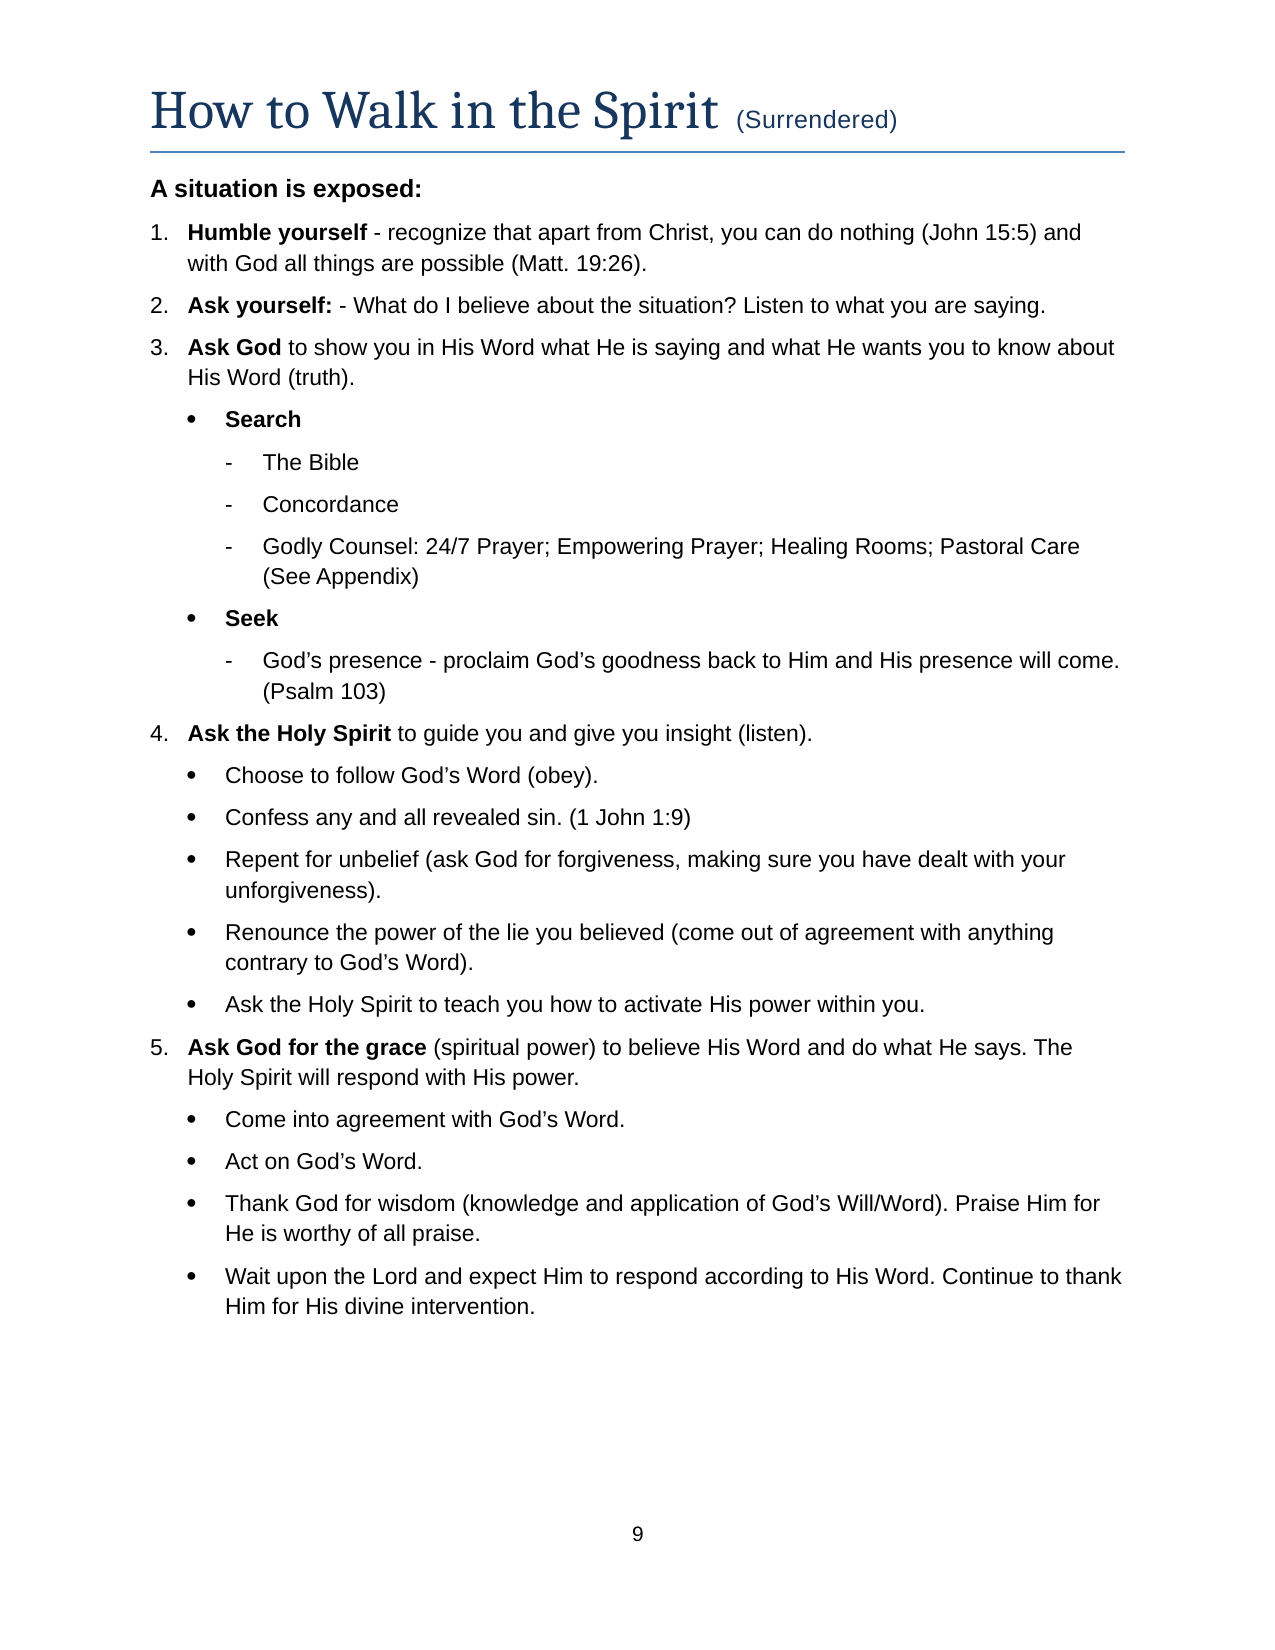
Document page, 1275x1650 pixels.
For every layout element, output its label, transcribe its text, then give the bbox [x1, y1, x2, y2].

list Thank God for wisdom (knowledge and application of God’s Will/Word). Praise Him for He is worthy of all praise. [187, 1190, 1125, 1247]
list Concordance [225, 491, 1125, 517]
list Ask God to show you in His Word what He is saying and what He wants you to know about His Word (truth). [150, 334, 1125, 391]
list Seek [187, 605, 1125, 632]
list Humble yourself - recognize that apart from Christ, you can do nothing (John 15:5) and with God all things are possible (Matt. 19:26). [150, 219, 1125, 276]
list Wait upon the Lord and expect Him to respond according to His Word. Continue to thank Him for His divine intervention. [187, 1263, 1125, 1319]
list Confess any and all revealed sin. (1 John 1:9) [187, 804, 1125, 831]
list Act on God’s Word. [187, 1148, 1125, 1174]
list Ask the Holy Spirit to guide you and give you insight (listen). [150, 720, 1125, 746]
list Search [187, 406, 1125, 433]
list Repent for unbelief (ask God for forgiveness, making sure you have dealt with your unforgiveness). [187, 846, 1125, 903]
list Come into agreement with God’s Word. [187, 1106, 1125, 1132]
list Ask the Holy Spirit to teach you how to activate His power within you. [187, 991, 1125, 1018]
list Ask yourself: - What do I believe about the situation? Listen to what you are saying. [150, 292, 1125, 318]
text A situation is exposed: [150, 174, 1125, 203]
list Choose to follow God’s Word (obey). [187, 762, 1125, 788]
title How to Walk in the Spirit (Surrendered) [150, 78, 1125, 151]
list Ask God for the grace (spiritual power) to believe His Word and do what He says. The Holy Spirit will respond with His power. [150, 1033, 1125, 1090]
list God’s presence - proclaim God’s goodness back to Him and His presence will come. (Psalm 103) [225, 647, 1125, 704]
list Renounce the power of the lie you believed (come out of agreement with anything contrary to God’s Word). [187, 919, 1125, 975]
list Godly Counsel: 24/7 Prayer; Empowering Prayer; Healing Rooms; Pastoral Care (See Appendix) [225, 533, 1125, 589]
list The Bible [225, 448, 1125, 475]
